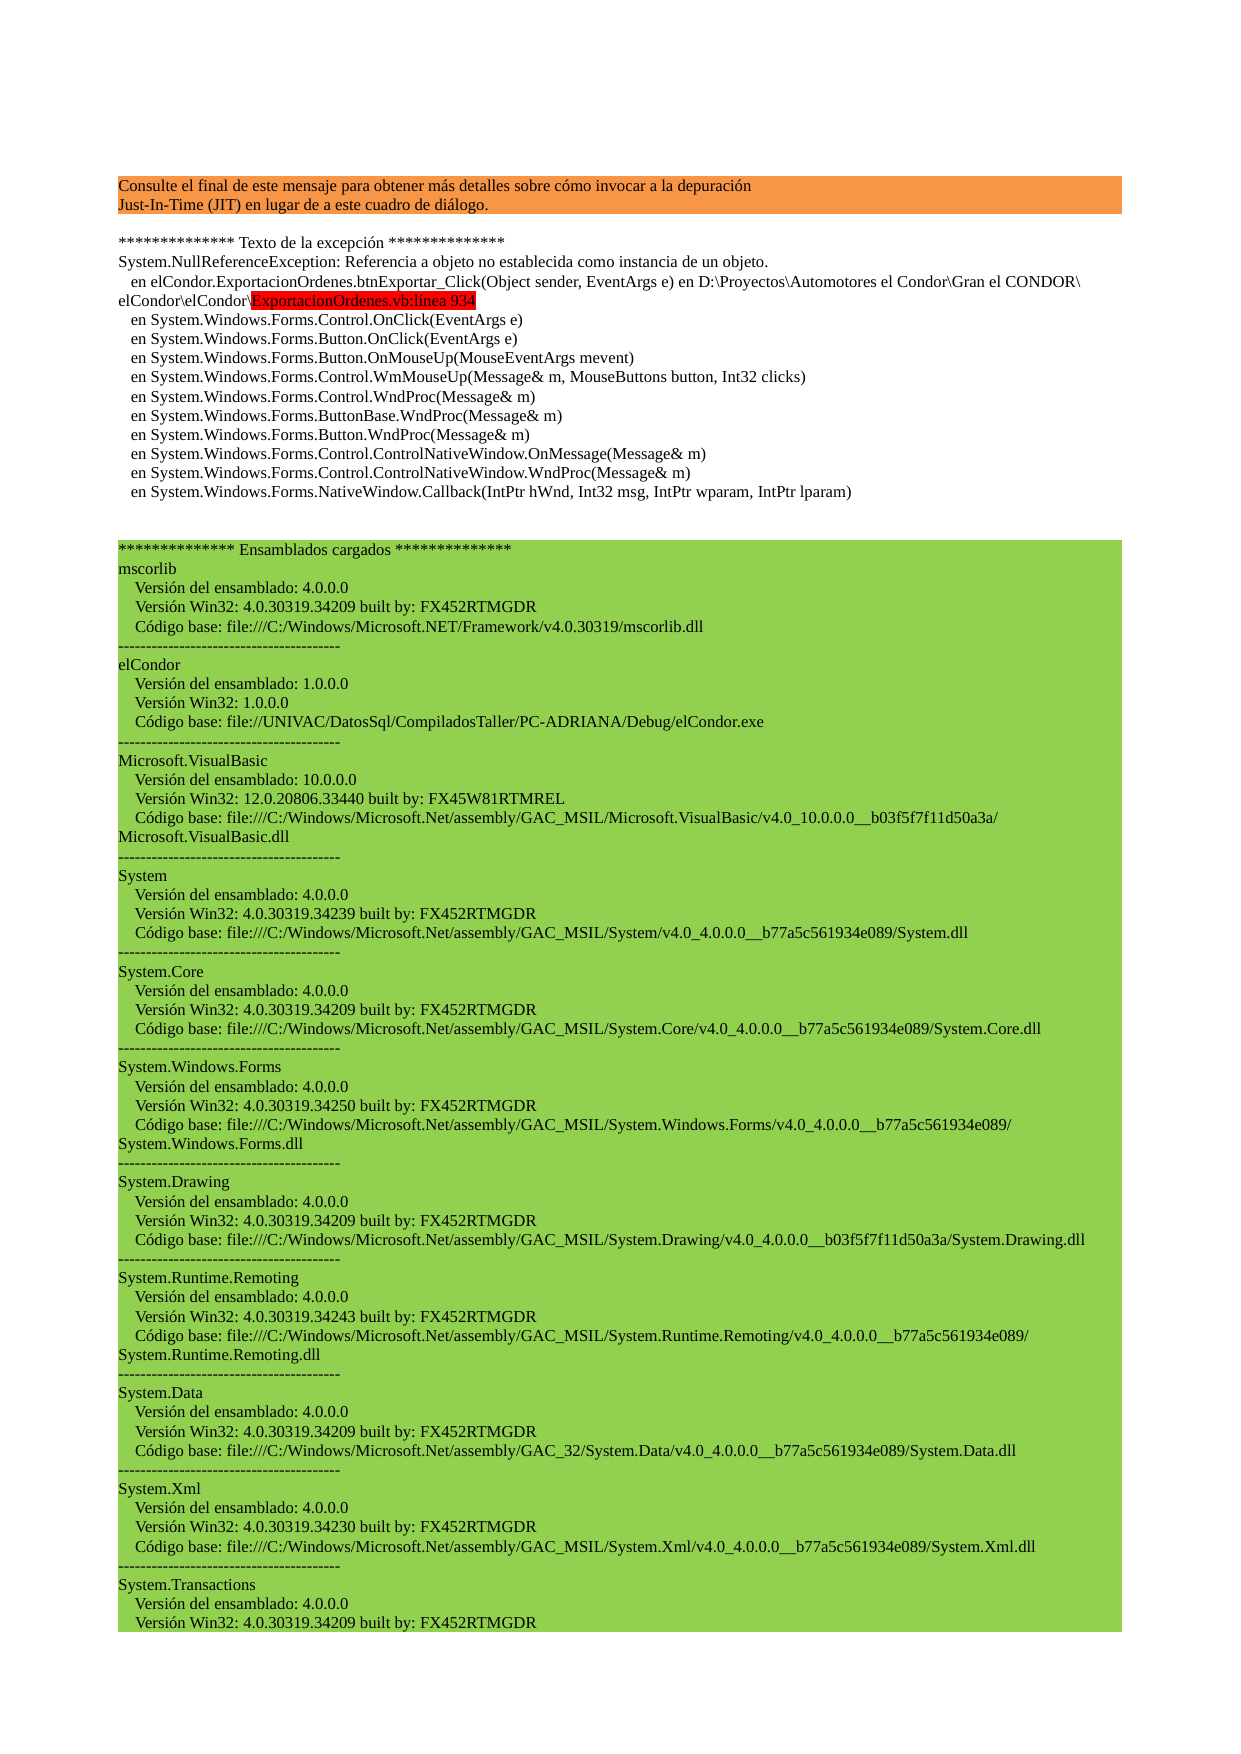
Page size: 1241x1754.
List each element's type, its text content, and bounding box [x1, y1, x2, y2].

text System.Xml [118, 1479, 1122, 1498]
text ---------------------------------------- [118, 1038, 1122, 1057]
text Versión del ensamblado: 4.0.0.0 [118, 885, 1122, 904]
text en System.Windows.Forms.Button.OnMouseUp(MouseEventArgs mevent) [118, 348, 1122, 367]
text Versión Win32: 4.0.30319.34239 built by: FX452RTMGDR [118, 904, 1122, 923]
text Versión del ensamblado: 4.0.0.0 [118, 1402, 1122, 1421]
text System.NullReferenceException: Referencia a objeto no establecida como instancia de un objeto. [118, 252, 1122, 271]
text Versión Win32: 4.0.30319.34230 built by: FX452RTMGDR [118, 1517, 1122, 1536]
text Código base: file:///C:/Windows/Microsoft.Net/assembly/GAC_MSIL/System.Windows.Forms/v4.0_4.0.0.0__b77a5c561934e089/System.Windows.Forms.dll [118, 1115, 1122, 1153]
text en System.Windows.Forms.Button.WndProc(Message& m) [118, 425, 1122, 444]
text ---------------------------------------- [118, 1153, 1122, 1172]
text en System.Windows.Forms.Control.ControlNativeWindow.WndProc(Message& m) [118, 463, 1122, 482]
text mscorlib [118, 559, 1122, 578]
text Versión Win32: 4.0.30319.34243 built by: FX452RTMGDR [118, 1306, 1122, 1326]
text Código base: file:///C:/Windows/Microsoft.Net/assembly/GAC_MSIL/System.Drawing/v4.0_4.0.0.0__b03f5f7f11d50a3a/System.Drawing.dll [118, 1230, 1122, 1249]
text Código base: file:///C:/Windows/Microsoft.Net/assembly/GAC_32/System.Data/v4.0_4.0.0.0__b77a5c561934e089/System.Data.dll [118, 1441, 1122, 1460]
text System.Core [118, 961, 1122, 981]
text Versión del ensamblado: 4.0.0.0 [118, 1287, 1122, 1306]
text en System.Windows.Forms.ButtonBase.WndProc(Message& m) [118, 406, 1122, 425]
text Versión Win32: 4.0.30319.34209 built by: FX452RTMGDR [118, 1421, 1122, 1441]
text System [118, 866, 1122, 885]
text Código base: file:///C:/Windows/Microsoft.Net/assembly/GAC_MSIL/System.Core/v4.0_4.0.0.0__b77a5c561934e089/System.Core.dll [118, 1019, 1122, 1038]
text ---------------------------------------- [118, 846, 1122, 866]
text System.Drawing [118, 1172, 1122, 1191]
text en System.Windows.Forms.Control.ControlNativeWindow.OnMessage(Message& m) [118, 444, 1122, 463]
text ************** Ensamblados cargados ************** [118, 540, 1122, 559]
text System.Data [118, 1383, 1122, 1402]
text Versión Win32: 12.0.20806.33440 built by: FX45W81RTMREL [118, 789, 1122, 808]
text ---------------------------------------- [118, 942, 1122, 961]
text Código base: file:///C:/Windows/Microsoft.Net/assembly/GAC_MSIL/System/v4.0_4.0.0.0__b77a5c561934e089/System.dll [118, 923, 1122, 942]
text Código base: file:///C:/Windows/Microsoft.NET/Framework/v4.0.30319/mscorlib.dll [118, 616, 1122, 636]
text ---------------------------------------- [118, 731, 1122, 751]
text en System.Windows.Forms.Control.WndProc(Message& m) [118, 386, 1122, 406]
text Versión Win32: 4.0.30319.34250 built by: FX452RTMGDR [118, 1096, 1122, 1115]
text Versión del ensamblado: 4.0.0.0 [118, 981, 1122, 1000]
text Código base: file://UNIVAC/DatosSql/CompiladosTaller/PC-ADRIANA/Debug/elCondor.exe [118, 712, 1122, 731]
text Versión del ensamblado: 1.0.0.0 [118, 674, 1122, 693]
text Versión del ensamblado: 10.0.0.0 [118, 770, 1122, 789]
text Versión Win32: 1.0.0.0 [118, 693, 1122, 712]
text Versión Win32: 4.0.30319.34209 built by: FX452RTMGDR [118, 1000, 1122, 1019]
text en System.Windows.Forms.NativeWindow.Callback(IntPtr hWnd, Int32 msg, IntPtr wparam, IntPtr lparam) [118, 482, 1122, 501]
text en System.Windows.Forms.Control.OnClick(EventArgs e) [118, 310, 1122, 329]
text ---------------------------------------- [118, 636, 1122, 655]
text Versión Win32: 4.0.30319.34209 built by: FX452RTMGDR [118, 1613, 1122, 1632]
text Versión Win32: 4.0.30319.34209 built by: FX452RTMGDR [118, 1211, 1122, 1230]
text Código base: file:///C:/Windows/Microsoft.Net/assembly/GAC_MSIL/Microsoft.VisualBasic/v4.0_10.0.0.0__b03f5f7f11d50a3a/Microsoft.VisualBasic.dll [118, 808, 1122, 846]
text Versión del ensamblado: 4.0.0.0 [118, 1594, 1122, 1613]
text System.Windows.Forms [118, 1057, 1122, 1076]
text Versión del ensamblado: 4.0.0.0 [118, 1191, 1122, 1211]
text System.Runtime.Remoting [118, 1268, 1122, 1287]
text Microsoft.VisualBasic [118, 751, 1122, 770]
text en System.Windows.Forms.Control.WmMouseUp(Message& m, MouseButtons button, Int32 clicks) [118, 367, 1122, 386]
text Just-In-Time (JIT) en lugar de a este cuadro de diálogo. [118, 195, 1122, 214]
text Código base: file:///C:/Windows/Microsoft.Net/assembly/GAC_MSIL/System.Xml/v4.0_4.0.0.0__b77a5c561934e089/System.Xml.dll [118, 1536, 1122, 1556]
text Versión del ensamblado: 4.0.0.0 [118, 1498, 1122, 1517]
text ---------------------------------------- [118, 1460, 1122, 1479]
text Versión Win32: 4.0.30319.34209 built by: FX452RTMGDR [118, 597, 1122, 616]
text ---------------------------------------- [118, 1556, 1122, 1575]
text en System.Windows.Forms.Button.OnClick(EventArgs e) [118, 329, 1122, 348]
text System.Transactions [118, 1575, 1122, 1594]
text ---------------------------------------- [118, 1249, 1122, 1268]
text ************** Texto de la excepción ************** [118, 233, 1122, 252]
text Versión del ensamblado: 4.0.0.0 [118, 1076, 1122, 1096]
text Consulte el final de este mensaje para obtener más detalles sobre cómo invocar a la depuración [118, 176, 1122, 195]
text Versión del ensamblado: 4.0.0.0 [118, 578, 1122, 597]
text en elCondor.ExportacionOrdenes.btnExportar_Click(Object sender, EventArgs e) en D:\Proyectos\Automotores el Condor\Gran el CONDOR\elCondor\elCondor\ExportacionOrdenes.vb:línea 934 [118, 271, 1122, 310]
text Código base: file:///C:/Windows/Microsoft.Net/assembly/GAC_MSIL/System.Runtime.Remoting/v4.0_4.0.0.0__b77a5c561934e089/System.Runtime.Remoting.dll [118, 1326, 1122, 1364]
text ---------------------------------------- [118, 1364, 1122, 1383]
text elCondor [118, 655, 1122, 674]
